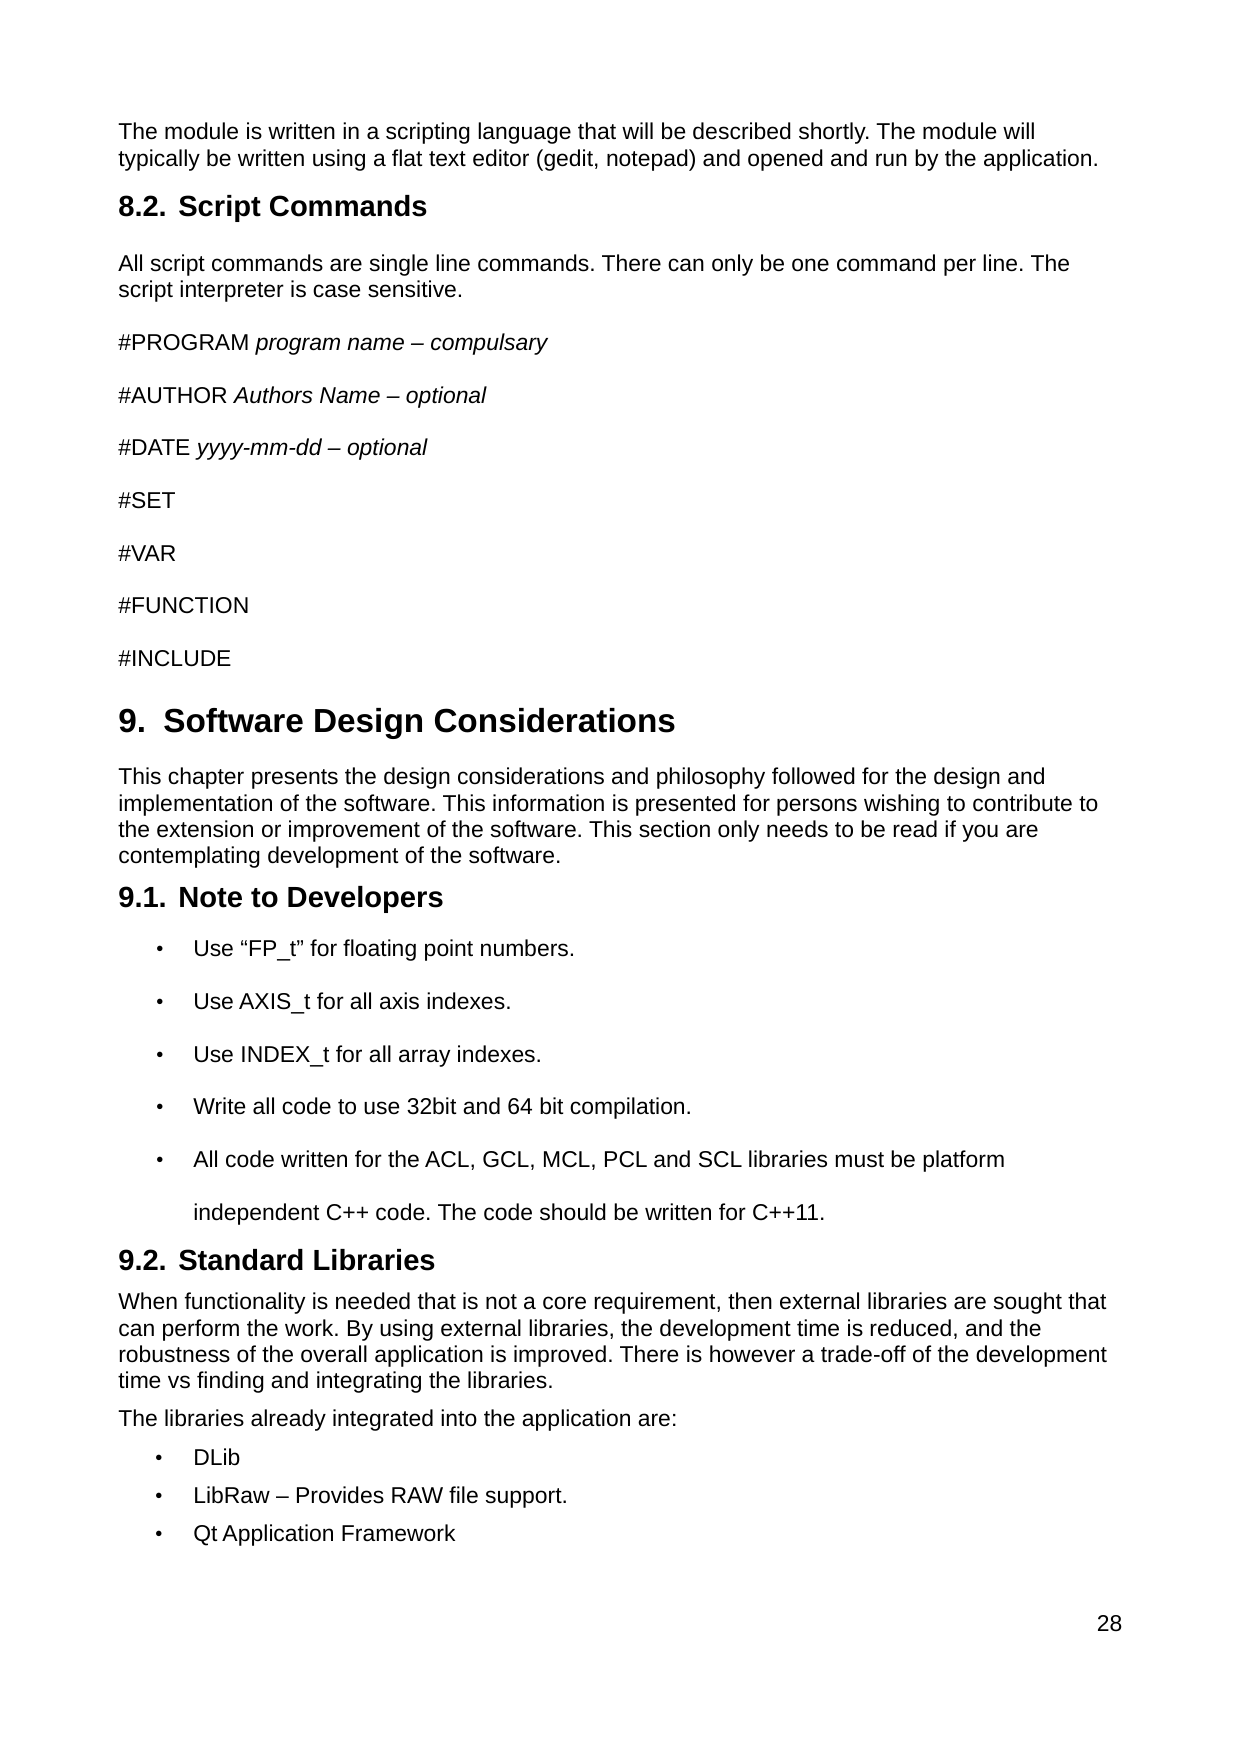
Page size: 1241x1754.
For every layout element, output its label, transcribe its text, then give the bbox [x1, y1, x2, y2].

text #DATE yyyy-mm-dd – optional [118, 420, 1122, 461]
subtitle Standard Libraries [118, 1243, 1122, 1276]
subtitle Software Design Considerations [118, 701, 1122, 739]
text When functionality is needed that is not a core requirement, then external libraries are sought that can perform the work. By using external libraries, the development time is reduced, and the robustness of the overall application is improved. There is however a trade-off of the development time vs finding and integrating the libraries. [118, 1288, 1122, 1393]
text This chapter presents the design considerations and philosophy followed for the design and implementation of the software. This information is presented for persons wishing to contribute to the extension or improvement of the software. This section only needs to be read if you are contemplating development of the software. [118, 763, 1122, 868]
list LibRaw – Provides RAW file support. [154, 1482, 1122, 1508]
list Use INDEX_t for all array indexes. [156, 1026, 1122, 1067]
text The libraries already integrated into the application are: [118, 1405, 1122, 1432]
list Write all code to use 32bit and 64 bit compilation. [156, 1079, 1122, 1120]
list Use AXIS_t for all axis indexes. [156, 973, 1122, 1014]
text #SET [118, 472, 1122, 513]
list DLib [154, 1444, 1122, 1470]
subtitle Note to Developers [118, 880, 1122, 914]
list Use “FP_t” for floating point numbers. [156, 920, 1122, 962]
text The module is written in a scripting language that will be described shortly. The module will typically be written using a flat text editor (gedit, notepad) and opened and run by the application. [118, 118, 1122, 171]
text #VAR [118, 525, 1122, 566]
subtitle Script Commands [118, 188, 1122, 222]
list Qt Application Framework [154, 1520, 1122, 1547]
text #FUNCTION [118, 578, 1122, 619]
text #PROGRAM program name – compulsary [118, 314, 1122, 355]
text #INCLUDE [118, 631, 1122, 672]
list All code written for the ACL, GCL, MCL, PCL and SCL libraries must be platform independent C++ code. The code should be written for C++11. [156, 1131, 1122, 1225]
text All script commands are single line commands. There can only be one command per line. The script interpreter is case sensitive. [118, 228, 1122, 303]
text #AUTHOR Authors Name – optional [118, 367, 1122, 408]
